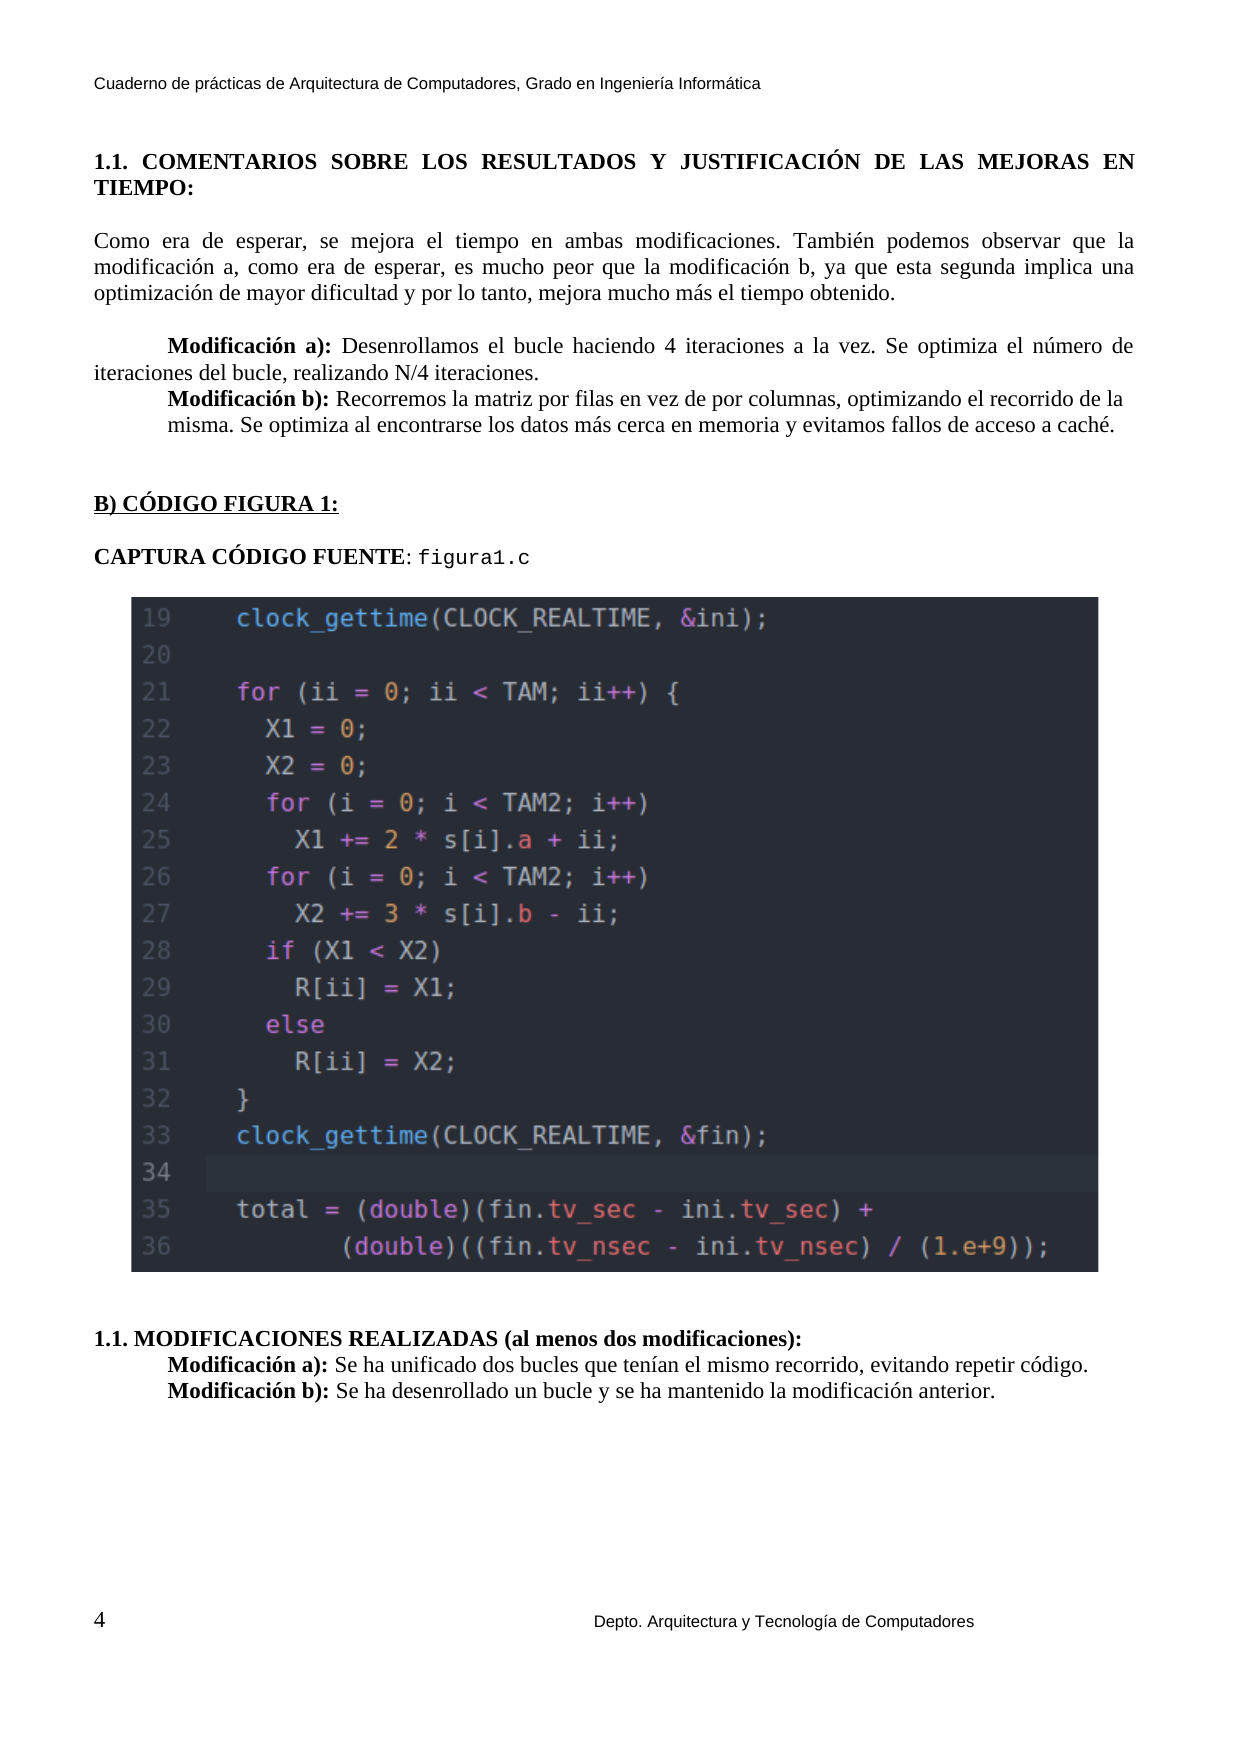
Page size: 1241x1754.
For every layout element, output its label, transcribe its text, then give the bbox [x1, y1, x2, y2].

text Modificación b): Se ha desenrollado un bucle y se ha mantenido la modificación anterior. [94, 1377, 1136, 1404]
text 1.1. MODIFICACIONES REALIZADAS (al menos dos modificaciones): [94, 1325, 1136, 1351]
text misma. Se optimiza al encontrarse los datos más cerca en memoria y evitamos fallos de acceso a caché. [94, 411, 1136, 438]
text Modificación a): Desenrollamos el bucle haciendo 4 iteraciones a la vez. Se optimiza el número de iteraciones del bucle, realizando N/4 iteraciones. [94, 332, 1136, 385]
text B) CÓDIGO FIGURA 1: [94, 490, 1136, 517]
text 1.1. COMENTARIOS SOBRE LOS RESULTADOS Y JUSTIFICACIÓN DE LAS MEJORAS EN TIEMPO: [94, 148, 1136, 200]
picture [131, 597, 1099, 1272]
text Como era de esperar, se mejora el tiempo en ambas modificaciones. También podemos observar que la modificación a, como era de esperar, es mucho peor que la modificación b, ya que esta segunda implica una optimización de mayor dificultad y por lo tanto, mejora mucho más el tiempo obtenido. [94, 227, 1136, 306]
text CAPTURA CÓDIGO FUENTE: figura1.c [94, 543, 1136, 571]
text Modificación a): Se ha unificado dos bucles que tenían el mismo recorrido, evitando repetir código. [94, 1351, 1136, 1377]
text Modificación b): Recorremos la matriz por filas en vez de por columnas, optimizando el recorrido de la [94, 385, 1136, 411]
